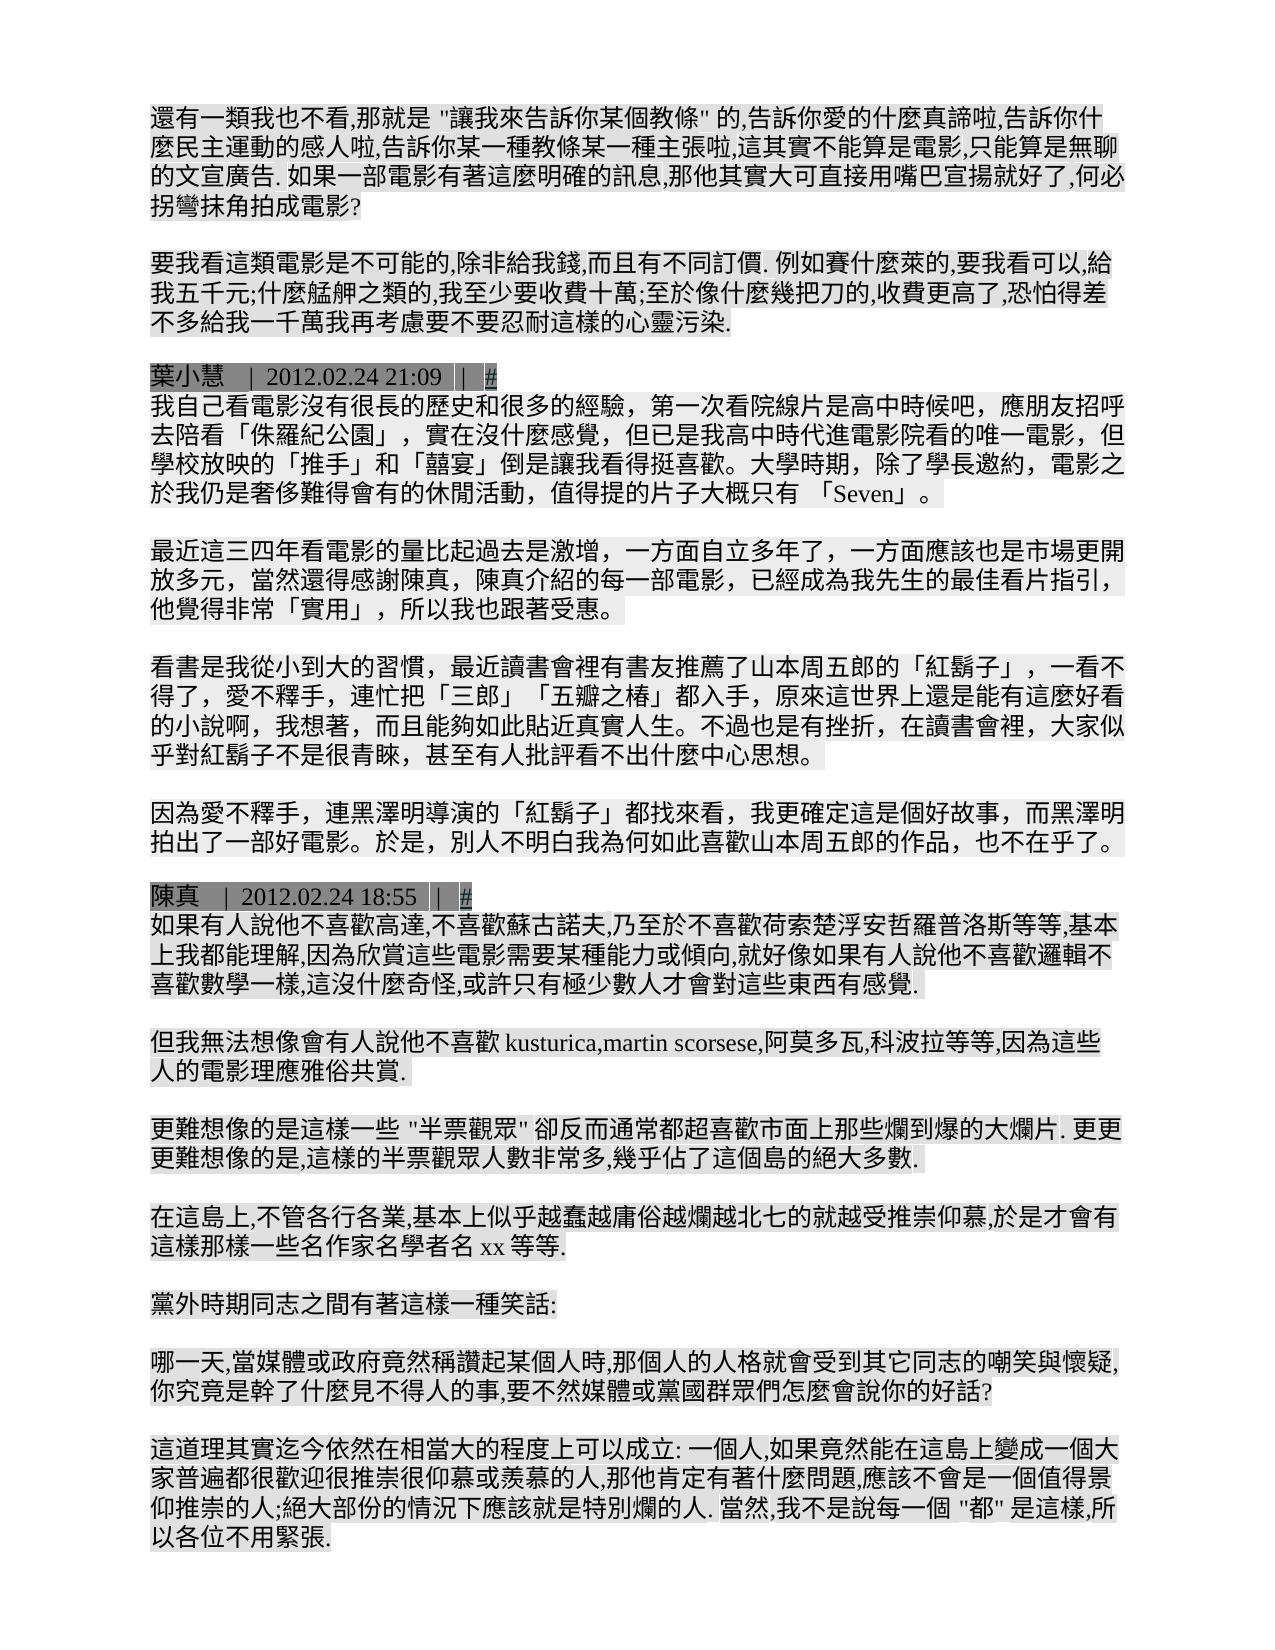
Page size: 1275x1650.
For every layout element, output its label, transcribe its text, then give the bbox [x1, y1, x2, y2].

text 我自己看電影沒有很長的歷史和很多的經驗，第一次看院線片是高中時候吧，應朋友招呼去陪看「侏羅紀公園」，實在沒什麼感覺，但已是我高中時代進電影院看的唯一電影，但學校放映的「推手」和「囍宴」倒是讓我看得挺喜歡。大學時期，除了學長邀約，電影之於我仍是奢侈難得會有的休閒活動，值得提的片子大概只有 「Seven」。 最近這三四年看電影的量比起過去是激增，一方面自立多年了，一方面應該也是市場更開放多元，當然還得感謝陳真，陳真介紹的每一部電影，已經成為我先生的最佳看片指引，他覺得非常「實用」，所以我也跟著受惠。 看書是我從小到大的習慣，最近讀書會裡有書友推薦了山本周五郎的「紅鬍子」，一看不得了，愛不釋手，連忙把「三郎」「五瓣之椿」都入手，原來這世界上還是能有這麼好看的小說啊，我想著，而且能夠如此貼近真實人生。不過也是有挫折，在讀書會裡，大家似乎對紅鬍子不是很青睞，甚至有人批評看不出什麼中心思想。 因為愛不釋手，連黑澤明導演的「紅鬍子」都找來看，我更確定這是個好故事，而黑澤明拍出了一部好電影。於是，別人不明白我為何如此喜歡山本周五郎的作品，也不在乎了。 [150, 392, 1125, 857]
text 還有一類我也不看,那就是 "讓我來告訴你某個教條" 的,告訴你愛的什麼真諦啦,告訴你什麼民主運動的感人啦,告訴你某一種教條某一種主張啦,這其實不能算是電影,只能算是無聊的文宣廣告. 如果一部電影有著這麼明確的訊息,那他其實大可直接用嘴巴宣揚就好了,何必拐彎抹角拍成電影? 要我看這類電影是不可能的,除非給我錢,而且有不同訂價. 例如賽什麼萊的,要我看可以,給我五千元;什麼艋舺之類的,我至少要收費十萬;至於像什麼幾把刀的,收費更高了,恐怕得差不多給我一千萬我再考慮要不要忍耐這樣的心靈污染. [150, 75, 1125, 337]
text 葉小慧 | 2012.02.24 21:09 | # [150, 362, 1125, 392]
text 陳真 | 2012.02.24 18:55 | # [150, 882, 1125, 911]
text 如果有人說他不喜歡高達,不喜歡蘇古諾夫,乃至於不喜歡荷索楚浮安哲羅普洛斯等等,基本上我都能理解,因為欣賞這些電影需要某種能力或傾向,就好像如果有人說他不喜歡邏輯不喜歡數學一樣,這沒什麼奇怪,或許只有極少數人才會對這些東西有感覺. 但我無法想像會有人說他不喜歡kusturica,martin scorsese,阿莫多瓦,科波拉等等,因為這些人的電影理應雅俗共賞. 更難想像的是這樣一些 "半票觀眾" 卻反而通常都超喜歡市面上那些爛到爆的大爛片. 更更更難想像的是,這樣的半票觀眾人數非常多,幾乎佔了這個島的絕大多數. 在這島上,不管各行各業,基本上似乎越蠢越庸俗越爛越北七的就越受推崇仰慕,於是才會有這樣那樣一些名作家名學者名xx等等. 黨外時期同志之間有著這樣一種笑話: 哪一天,當媒體或政府竟然稱讚起某個人時,那個人的人格就會受到其它同志的嘲笑與懷疑,你究竟是幹了什麼見不得人的事,要不然媒體或黨國群眾們怎麼會說你的好話? 這道理其實迄今依然在相當大的程度上可以成立: 一個人,如果竟然能在這島上變成一個大家普遍都很歡迎很推崇很仰慕或羨慕的人,那他肯定有著什麼問題,應該不會是一個值得景仰推崇的人;絕大部份的情況下應該就是特別爛的人. 當然,我不是說每一個 "都" 是這樣,所以各位不用緊張. [150, 911, 1125, 1552]
